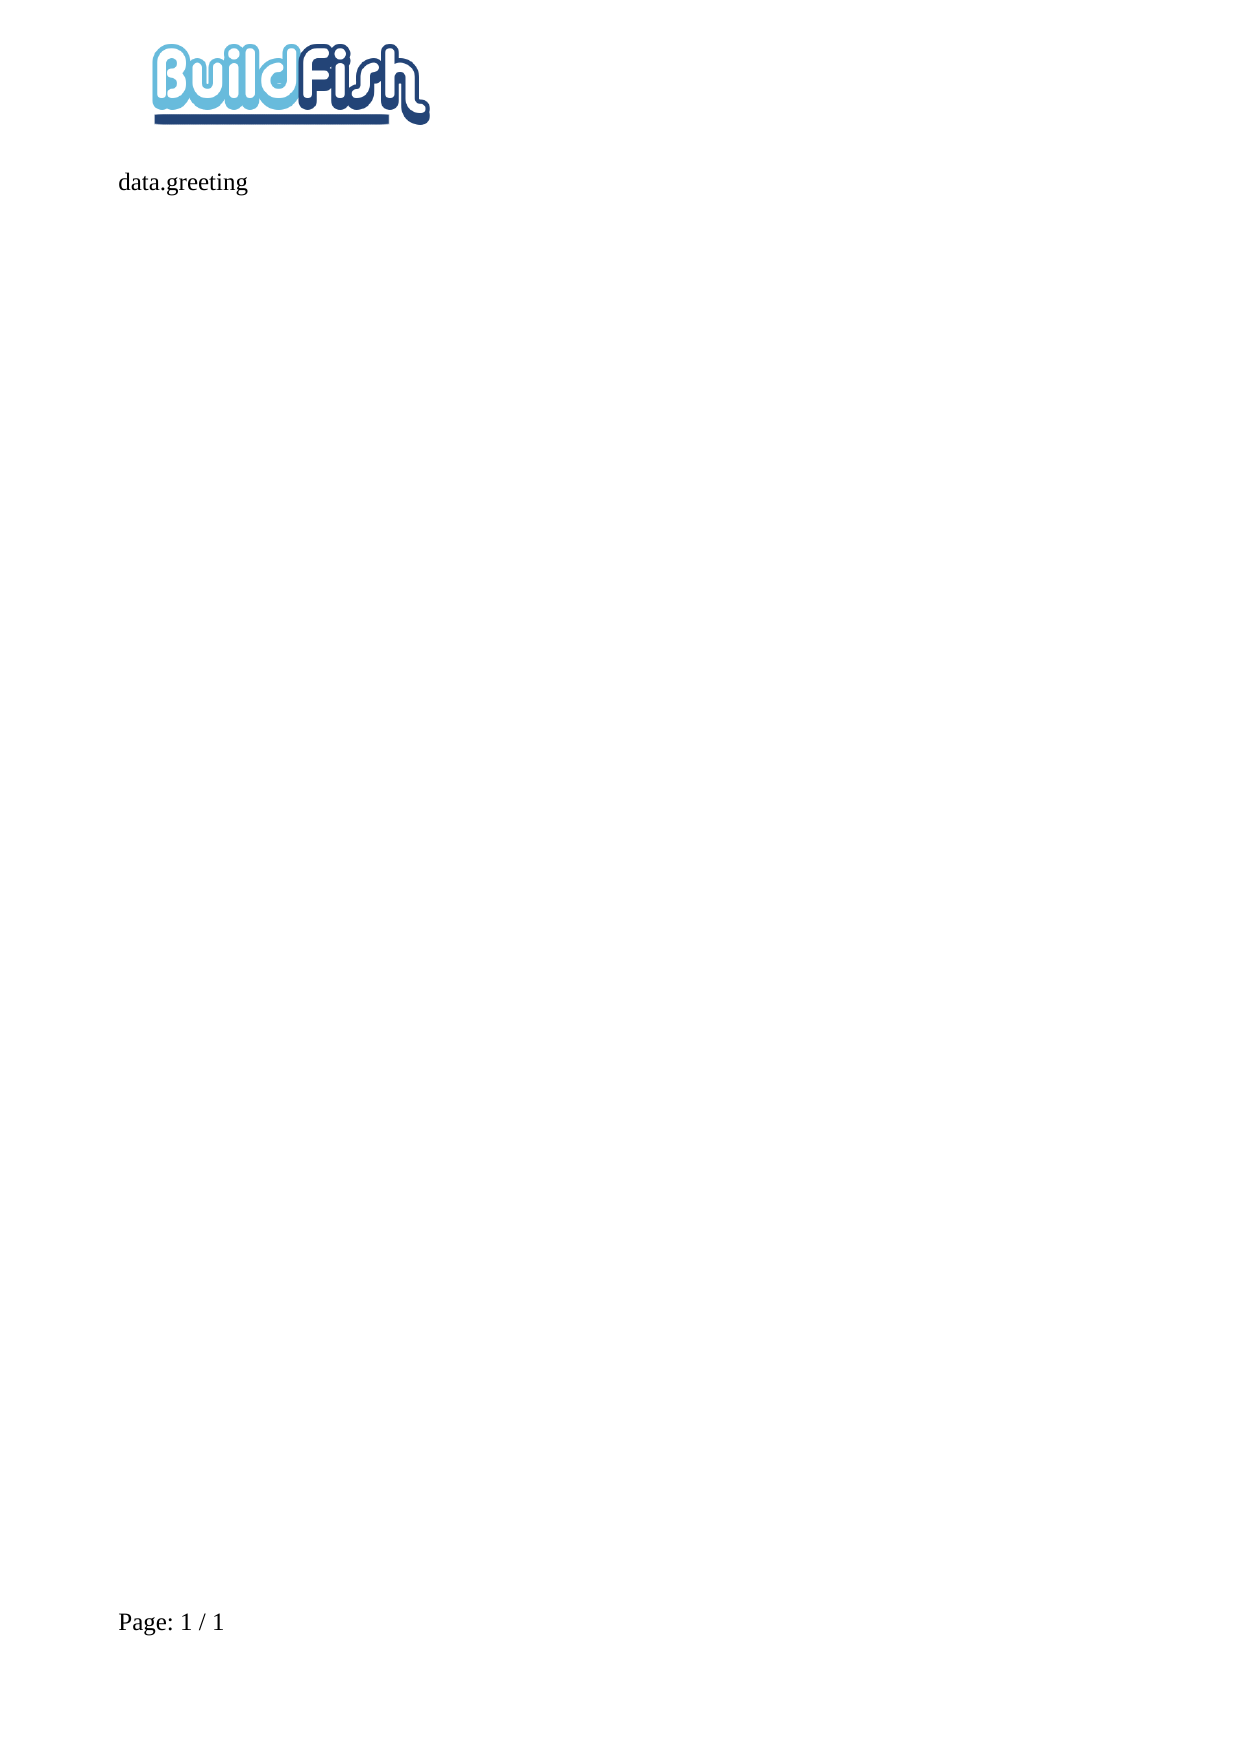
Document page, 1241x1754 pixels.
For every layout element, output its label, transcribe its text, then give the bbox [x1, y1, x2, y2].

picture [144, 22, 436, 146]
text data.greeting [118, 167, 1122, 196]
